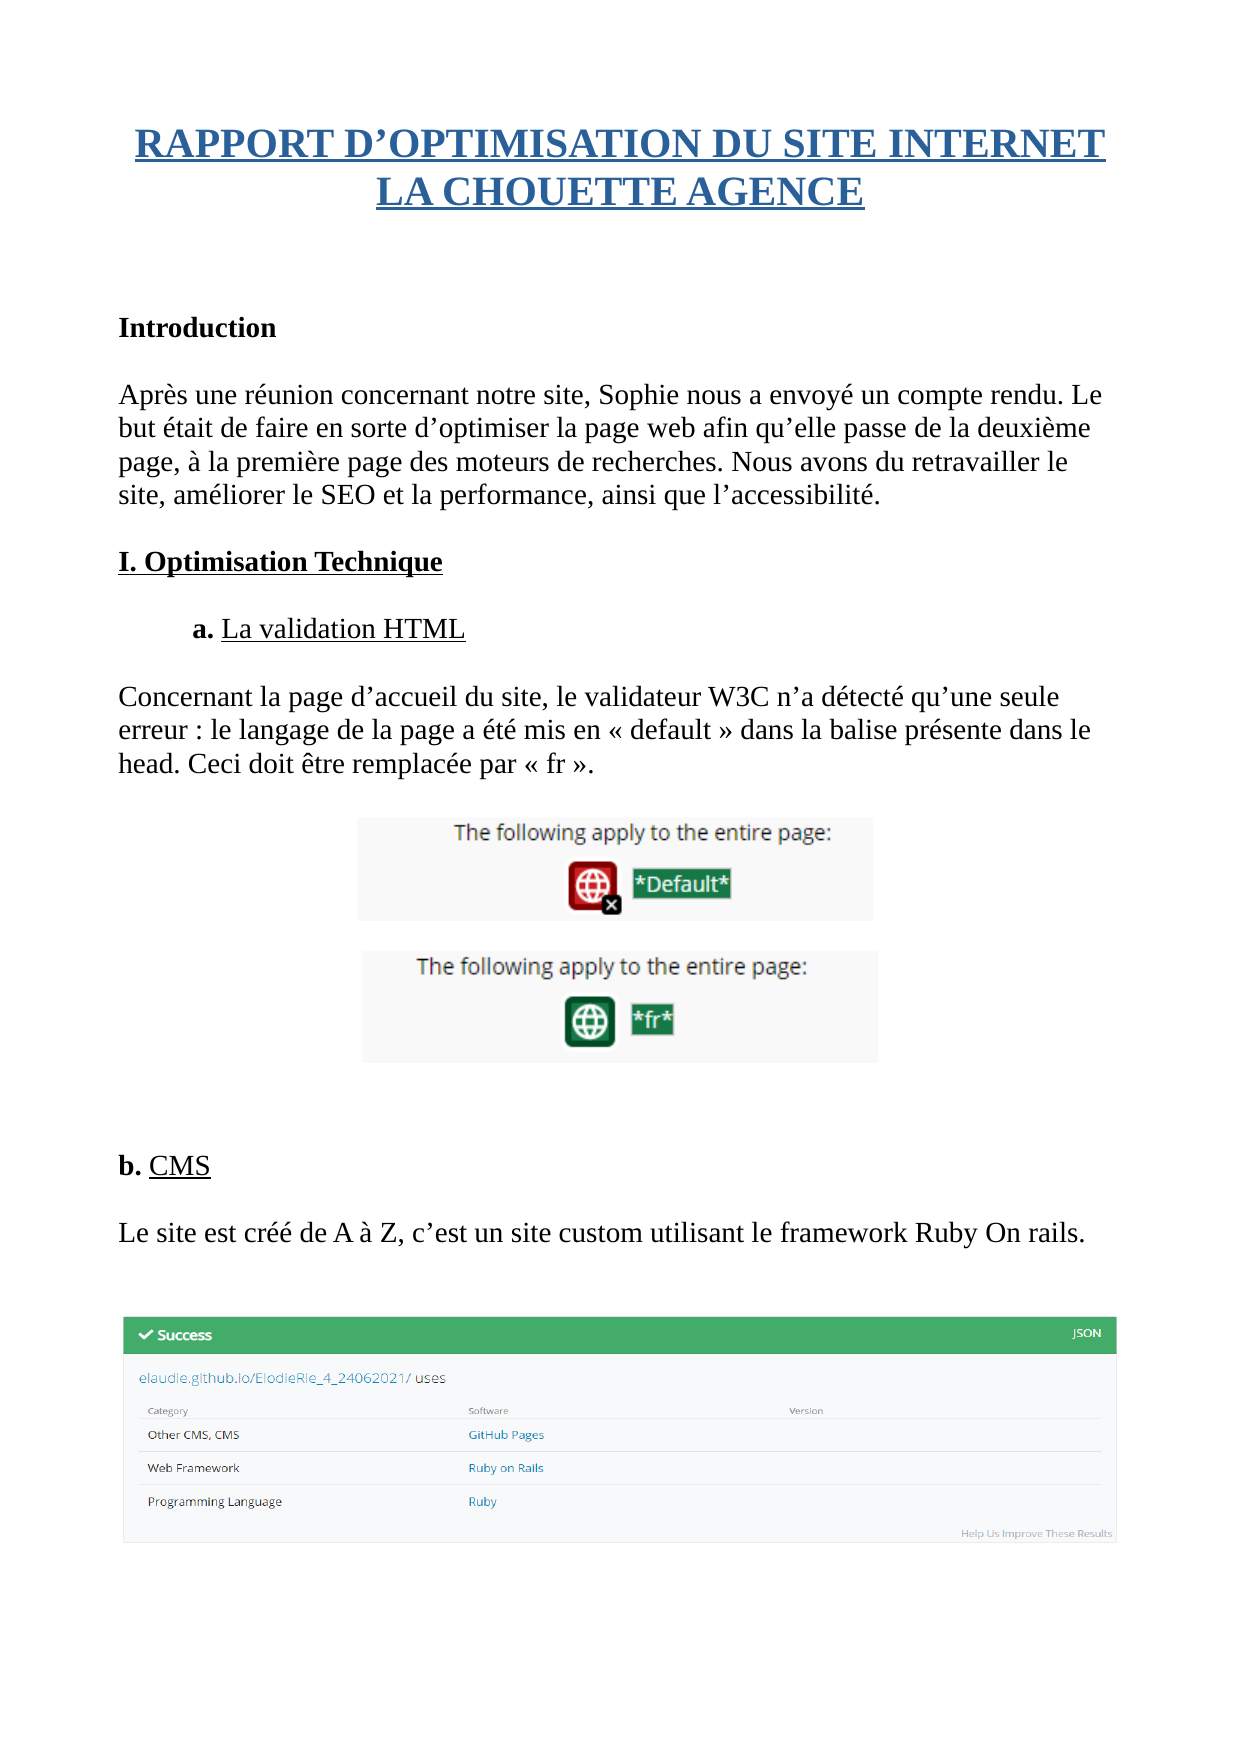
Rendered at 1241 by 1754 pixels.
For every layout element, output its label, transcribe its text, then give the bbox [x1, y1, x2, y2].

picture [362, 937, 878, 1063]
text Après une réunion concernant notre site, Sophie nous a envoyé un compte rendu. Le but était de faire en sorte d’optimiser la page web afin qu’elle passe de la deuxième page, à la première page des moteurs de recherches. Nous avons du retravailler le site, améliorer le SEO et la performance, ainsi que l’accessibilité. [118, 377, 1122, 511]
text Le site est créé de A à Z, c’est un site custom utilisant le framework Ruby On rails. [118, 1215, 1122, 1249]
text I. Optimisation Technique [118, 544, 1122, 578]
text b. CMS [118, 1148, 1122, 1182]
text Introduction [118, 310, 1122, 343]
picture [356, 798, 874, 921]
text RAPPORT D’OPTIMISATION DU SITE INTERNET [118, 118, 1122, 166]
text a. La validation HTML [118, 612, 1122, 645]
text Concernant la page d’accueil du site, le validateur W3C n’a détecté qu’une seule erreur : le langage de la page a été mis en « default » dans la balise présente dans le head. Ceci doit être remplacée par « fr ». [118, 679, 1122, 779]
text LA CHOUETTE AGENCE [118, 166, 1122, 214]
picture [118, 1316, 1123, 1545]
